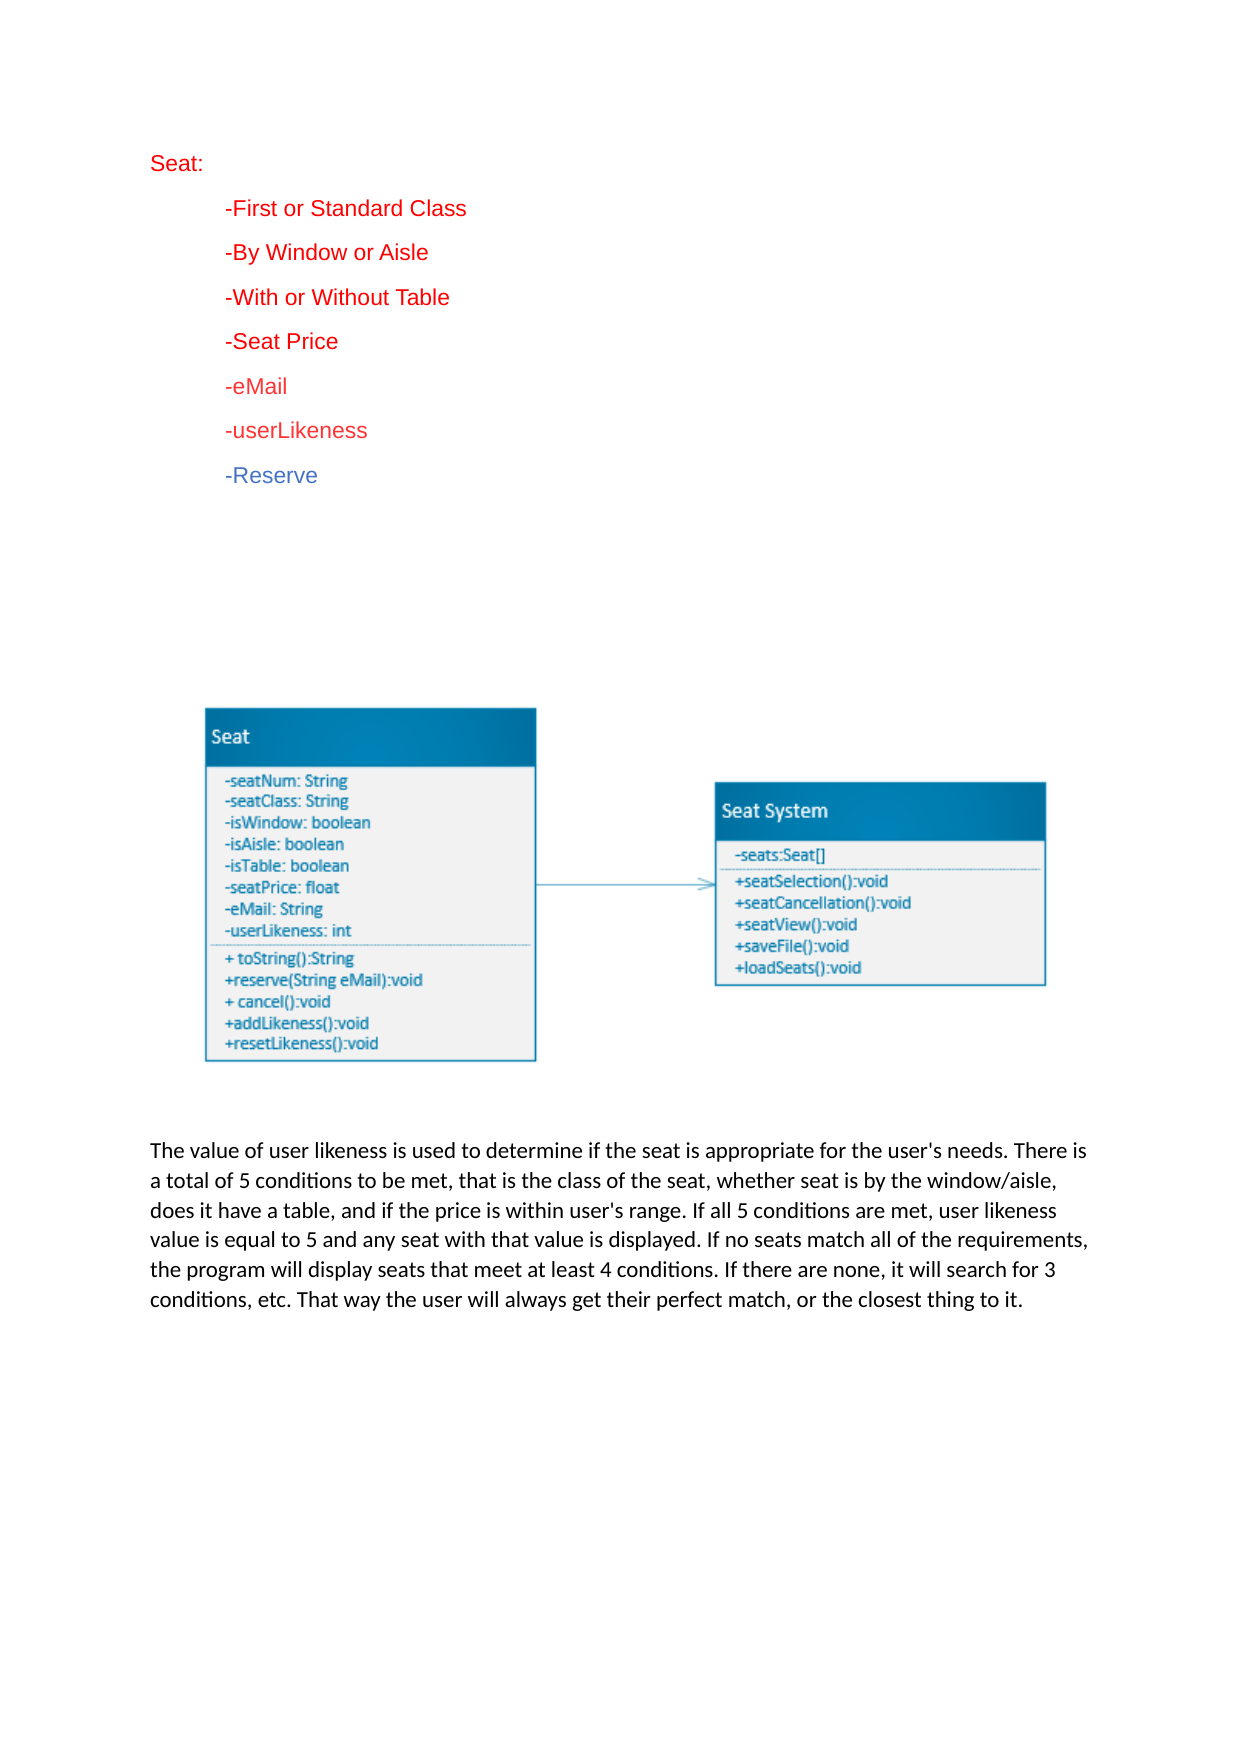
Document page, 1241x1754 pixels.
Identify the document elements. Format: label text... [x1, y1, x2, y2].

text -First or Standard Class [150, 194, 1090, 221]
text -By Window or Aisle [150, 239, 1090, 266]
picture [150, 645, 1091, 1119]
text -With or Without Table [150, 284, 1090, 310]
text The value of user likeness is used to determine if the seat is appropriate for the user's needs. There is a total of 5 conditions to be met, that is the class of the seat, whether seat is by the window/aisle, does it have a table, and if the price is within user's range. If all 5 conditions are met, user likeness value is equal to 5 and any seat with that value is displayed. If no seats match all of the requirements, the program will display seats that meet at least 4 conditions. If there are none, it will search for 3 conditions, etc. That way the user will always get their perfect match, or the closest thing to it. [150, 1136, 1090, 1313]
text -Seat Price [150, 328, 1090, 355]
text -userLikeness [150, 417, 1090, 444]
text -Reserve [150, 462, 1090, 488]
text -eMail [150, 373, 1090, 399]
text Seat: [150, 150, 1090, 176]
